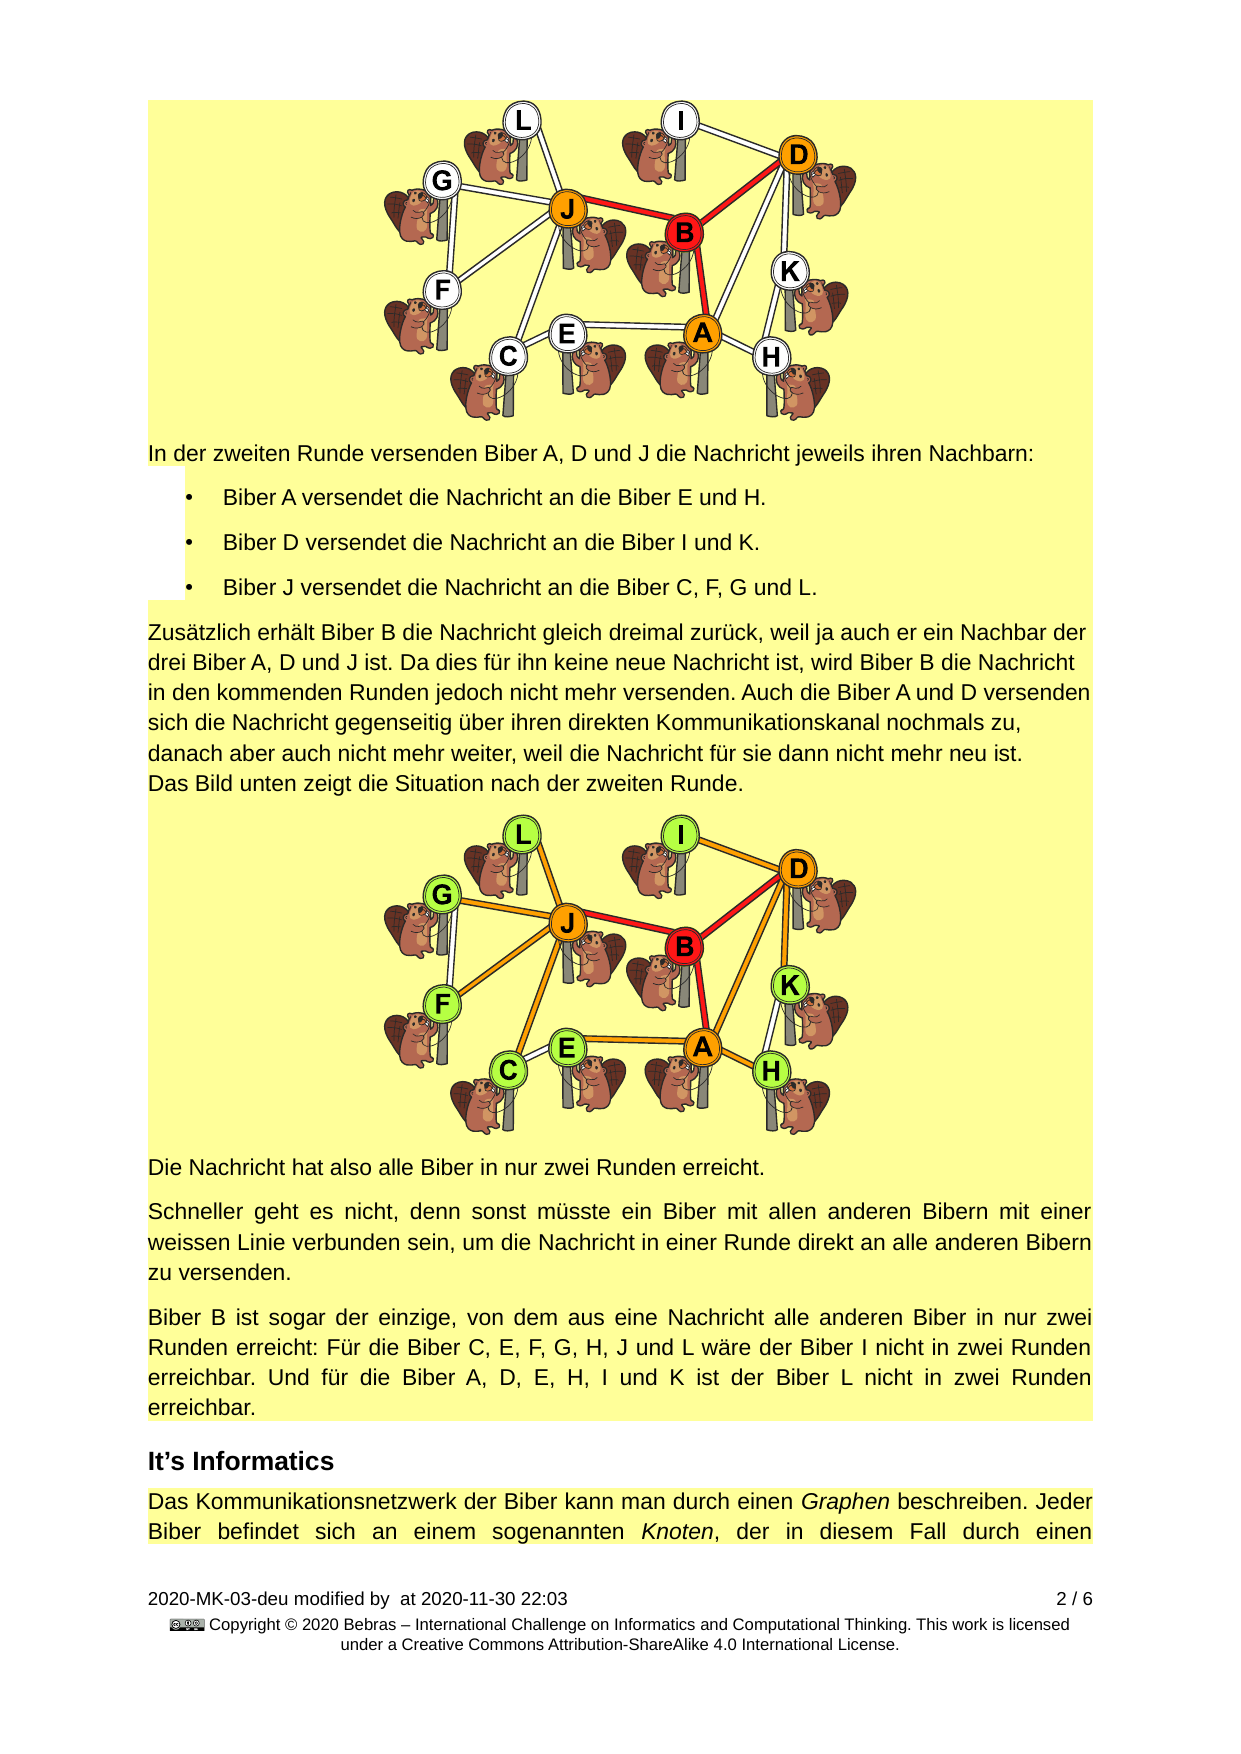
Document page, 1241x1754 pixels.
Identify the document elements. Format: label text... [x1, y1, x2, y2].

list Biber D versendet die Nachricht an die Biber I und K. [185, 529, 1093, 555]
text Schneller geht es nicht, denn sonst müsste ein Biber mit allen anderen Bibern mit einer weissen Linie verbunden sein, um die Nachricht in einer Runde direkt an alle anderen Bibern zu versenden. [148, 1198, 1093, 1285]
text Zusätzlich erhält Biber B die Nachricht gleich dreimal zurück, weil ja auch er ein Nachbar der drei Biber A, D und J ist. Da dies für ihn keine neue Nachricht ist, wird Biber B die Nachricht in den kommenden Runden jedoch nicht mehr versenden. Auch die Biber A und D versenden sich die Nachricht gegenseitig über ihren direkten Kommunikationskanal nochmals zu, danach aber auch nicht mehr weiter, weil die Nachricht für sie dann nicht mehr neu ist. Das Bild unten zeigt die Situation nach der zweiten Runde. [148, 619, 1093, 796]
text In der zweiten Runde versenden Biber A, D und J die Nachricht jeweils ihren Nachbarn: [148, 439, 1093, 466]
text Die Nachricht hat also alle Biber in nur zwei Runden erreicht. [148, 1153, 1093, 1180]
text Biber B ist sogar der einzige, von dem aus eine Nachricht alle anderen Biber in nur zwei Runden erreicht: Für die Biber C, E, F, G, H, J und L wäre der Biber I nicht in zwei Runden erreichbar. Und für die Biber A, D, E, H, I und K ist der Biber L nicht in zwei Runden erreichbar. [148, 1303, 1093, 1421]
list Biber A versendet die Nachricht an die Biber E und H. [185, 484, 1093, 511]
list Biber J versendet die Nachricht an die Biber C, F, G und L. [185, 574, 1093, 600]
subtitle It’s Informatics [148, 1445, 1093, 1476]
text Das Kommunikationsnetzwerk der Biber kann man durch einen Graphen beschreiben. Jeder Biber befindet sich an einem sogenannten Knoten, der in diesem Fall durch einen [148, 1488, 1093, 1544]
